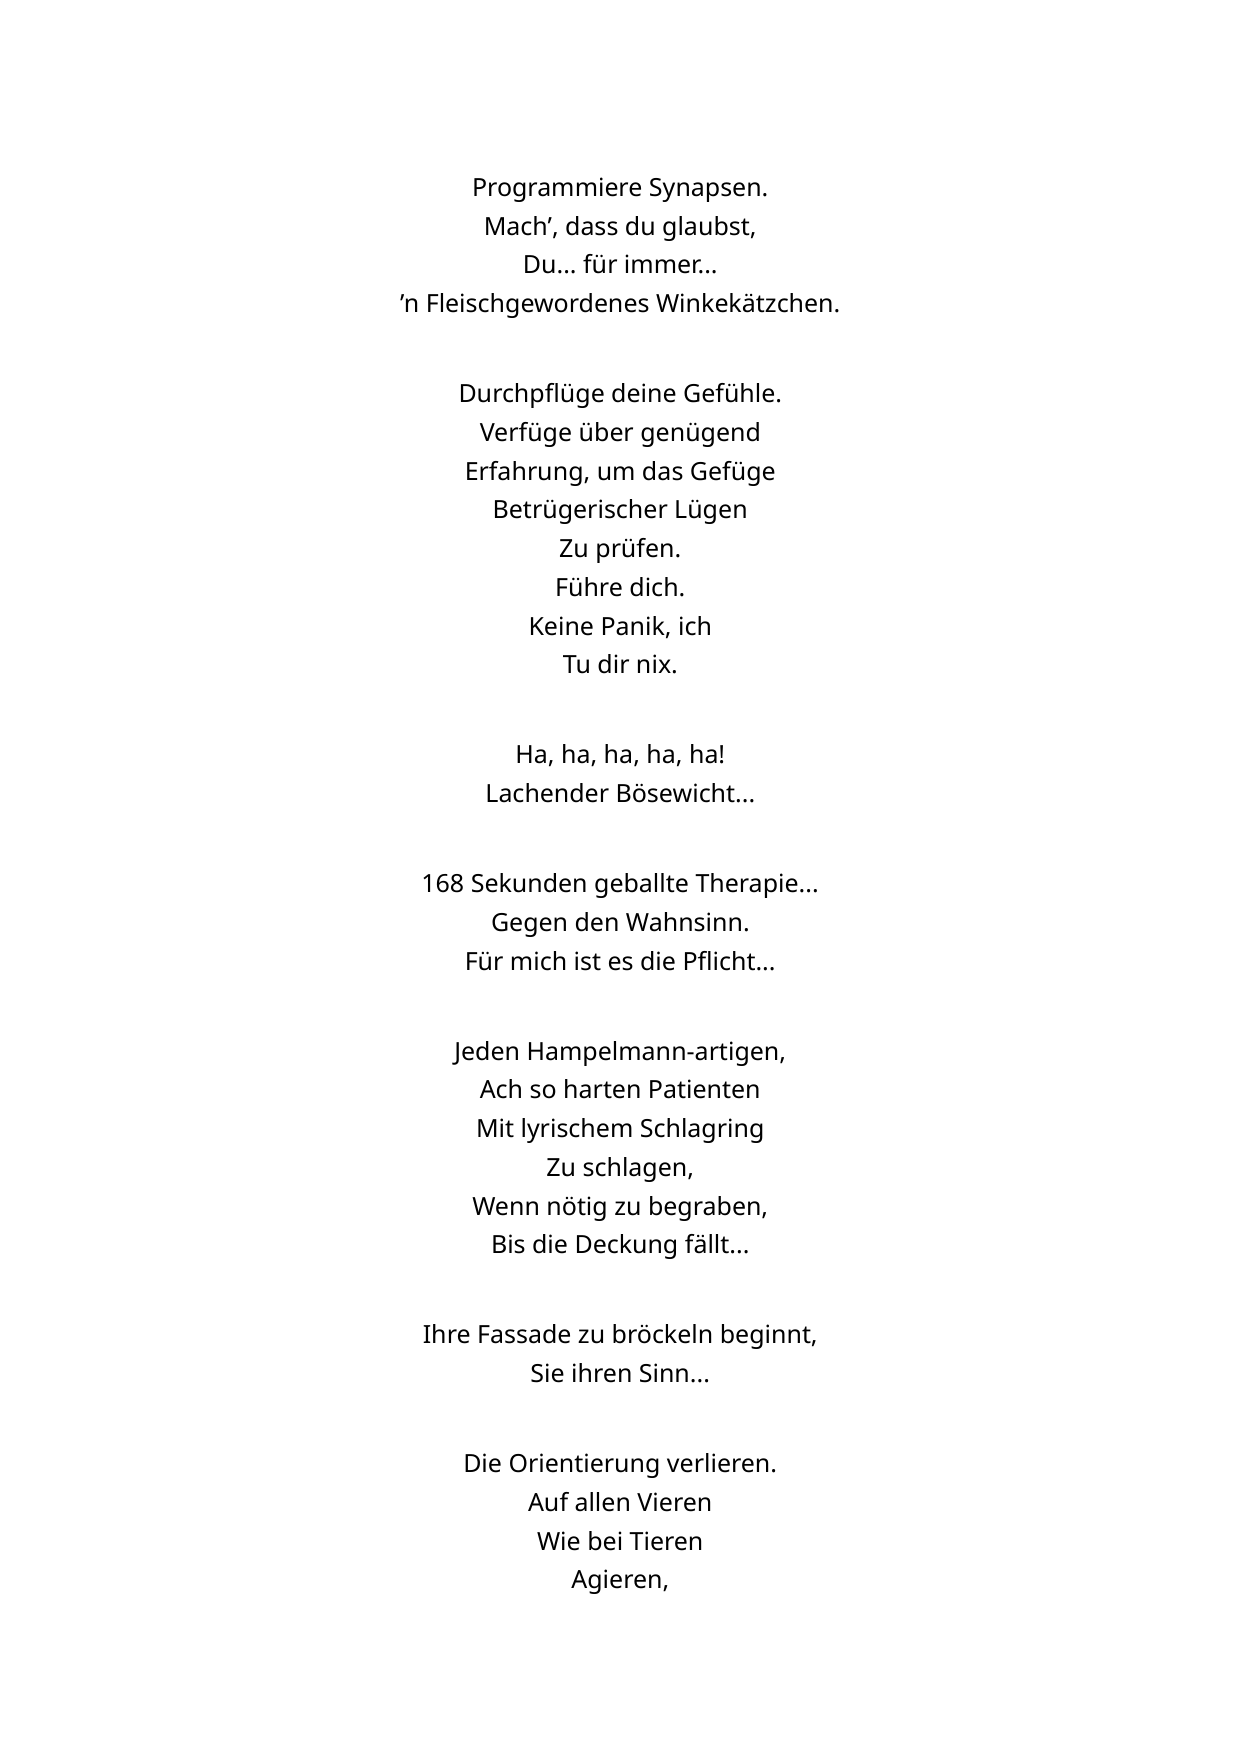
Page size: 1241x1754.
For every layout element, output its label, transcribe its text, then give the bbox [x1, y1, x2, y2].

text Ha, ha, ha, ha, ha! Lachender Bösewicht... [118, 737, 1122, 848]
text Durchpflüge deine Gefühle. Verfüge über genügend Erfahrung, um das Gefüge Betrügerischer Lügen Zu prüfen. Führe dich. Keine Panik, ich Tu dir nix. [118, 376, 1122, 720]
text Die Orientierung verlieren. Auf allen Vieren Wie bei Tieren Agieren, [118, 1446, 1122, 1635]
text 168 Sekunden geballte Therapie... Gegen den Wahnsinn. Für mich ist es die Pflicht... [118, 866, 1122, 1016]
text Ihre Fassade zu bröckeln beginnt, Sie ihren Sinn... [118, 1317, 1122, 1428]
text Jeden Hampelmann-artigen, Ach so harten Patienten Mit lyrischem Schlagring Zu schlagen, Wenn nötig zu begraben, Bis die Deckung fällt... [118, 1033, 1122, 1300]
text Programmiere Synapsen. Mach’, dass du glaubst, Du... für immer... ’n Fleischgewordenes Winkekätzchen. [118, 169, 1122, 358]
text [118, 118, 1122, 152]
